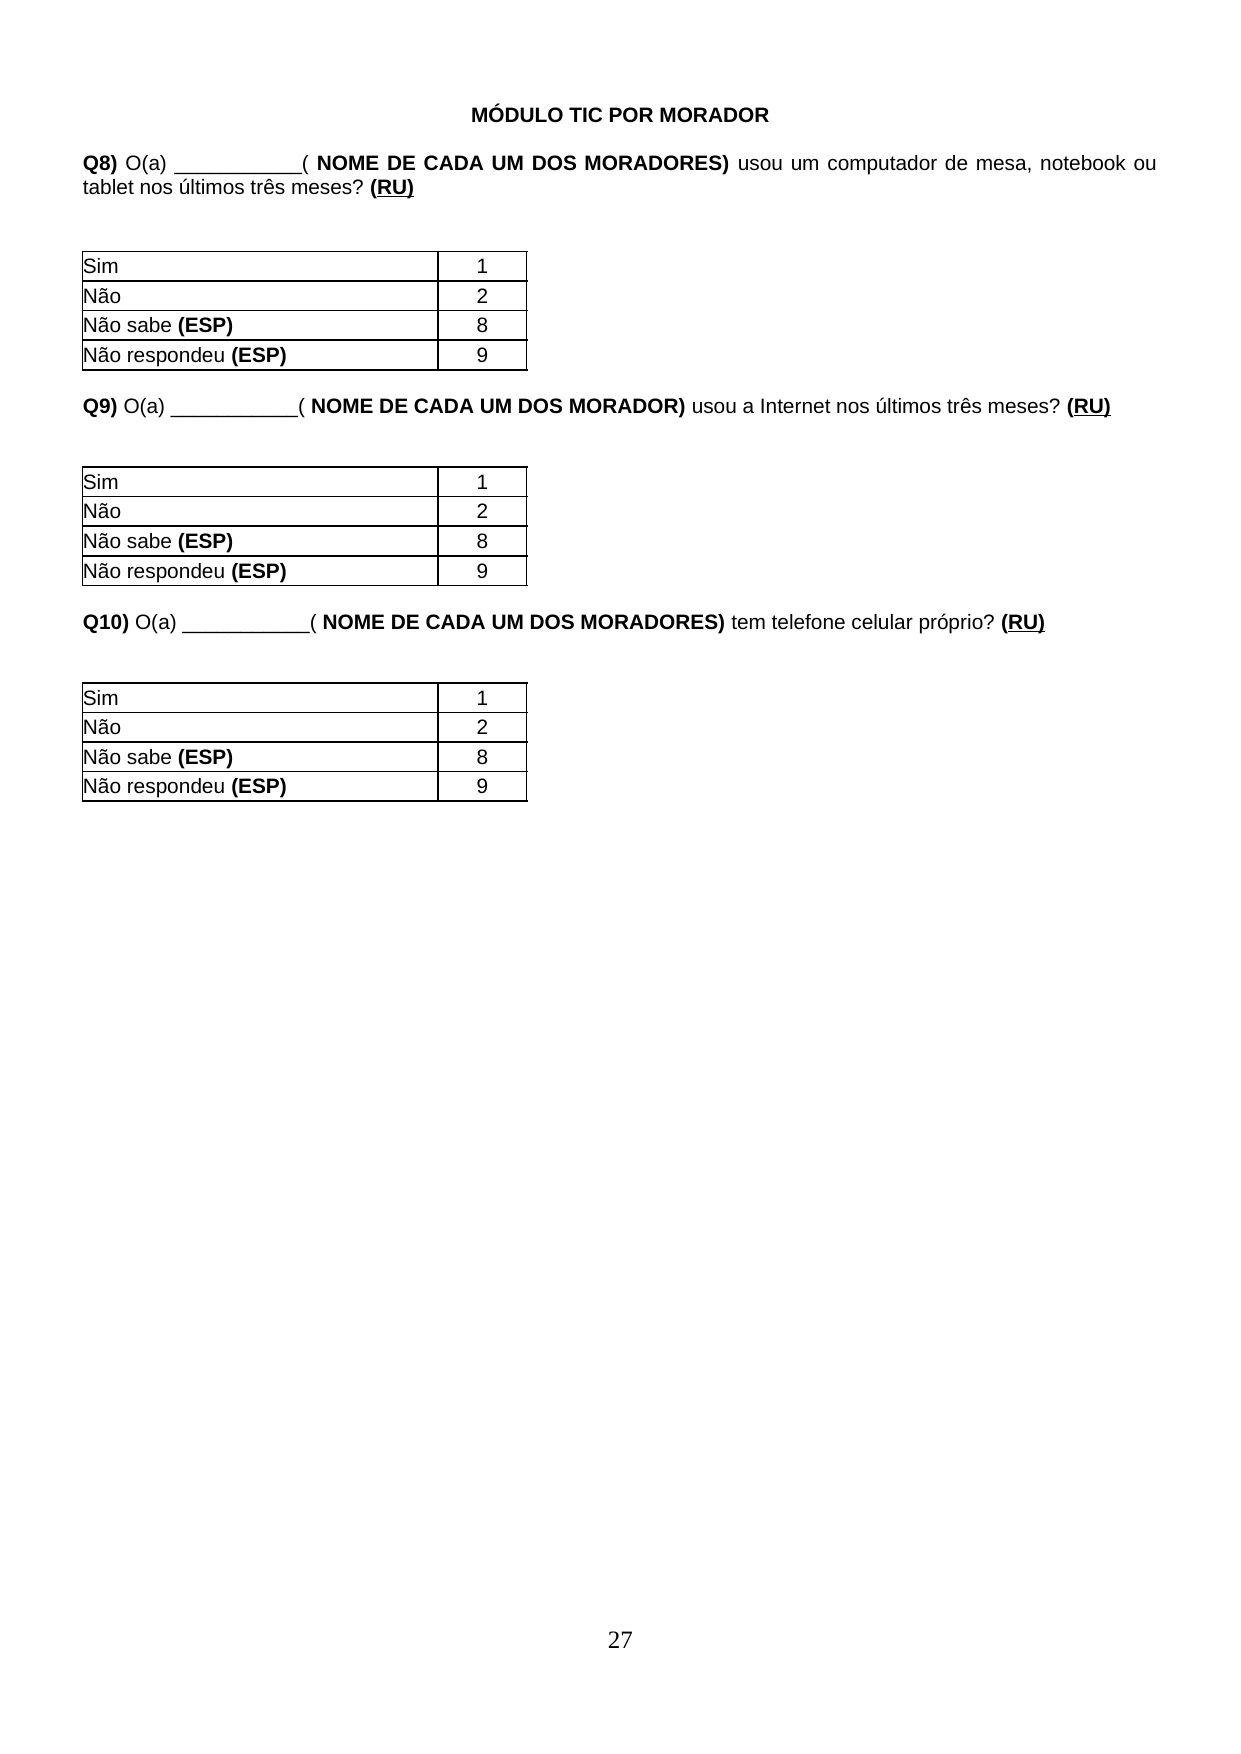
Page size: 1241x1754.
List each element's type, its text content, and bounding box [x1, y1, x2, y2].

table_cell Não sabe (ESP) [83, 743, 437, 771]
table_cell 9 [439, 772, 526, 800]
table_cell Não sabe (ESP) [83, 527, 437, 555]
table_cell 8 [439, 527, 526, 555]
table_header Sim [83, 252, 437, 280]
table_header 1 [439, 684, 526, 712]
table_cell Não respondeu (ESP) [83, 772, 437, 800]
table_cell Não respondeu (ESP) [83, 341, 437, 369]
table_cell 2 [439, 713, 526, 741]
table_header Sim [83, 468, 437, 496]
table_cell Não [83, 497, 437, 525]
table_header 1 [439, 468, 526, 496]
table_cell 8 [439, 743, 526, 771]
table_cell Não sabe (ESP) [83, 311, 437, 339]
table_cell 9 [439, 557, 526, 584]
table_cell Não [83, 713, 437, 741]
table_cell 9 [439, 341, 526, 369]
table_cell 8 [439, 311, 526, 339]
table_cell 2 [439, 497, 526, 525]
table_cell Não [83, 282, 437, 310]
subtitle MÓDULO TIC POR MORADOR [83, 103, 1157, 127]
table_header 1 [439, 252, 526, 280]
table_cell 2 [439, 282, 526, 310]
table_cell Não respondeu (ESP) [83, 557, 437, 584]
table_header Sim [83, 684, 437, 712]
text Q10) O(a) ___________( NOME DE CADA UM DOS MORADORES) tem telefone celular próprio? (RU) [83, 610, 1157, 634]
text Q9) O(a) ___________( NOME DE CADA UM DOS MORADOR) usou a Internet nos últimos três meses? (RU) [83, 394, 1157, 418]
text Q8) O(a) ___________( NOME DE CADA UM DOS MORADORES) usou um computador de mesa, notebook ou tablet nos últimos três meses? (RU) [83, 151, 1157, 198]
